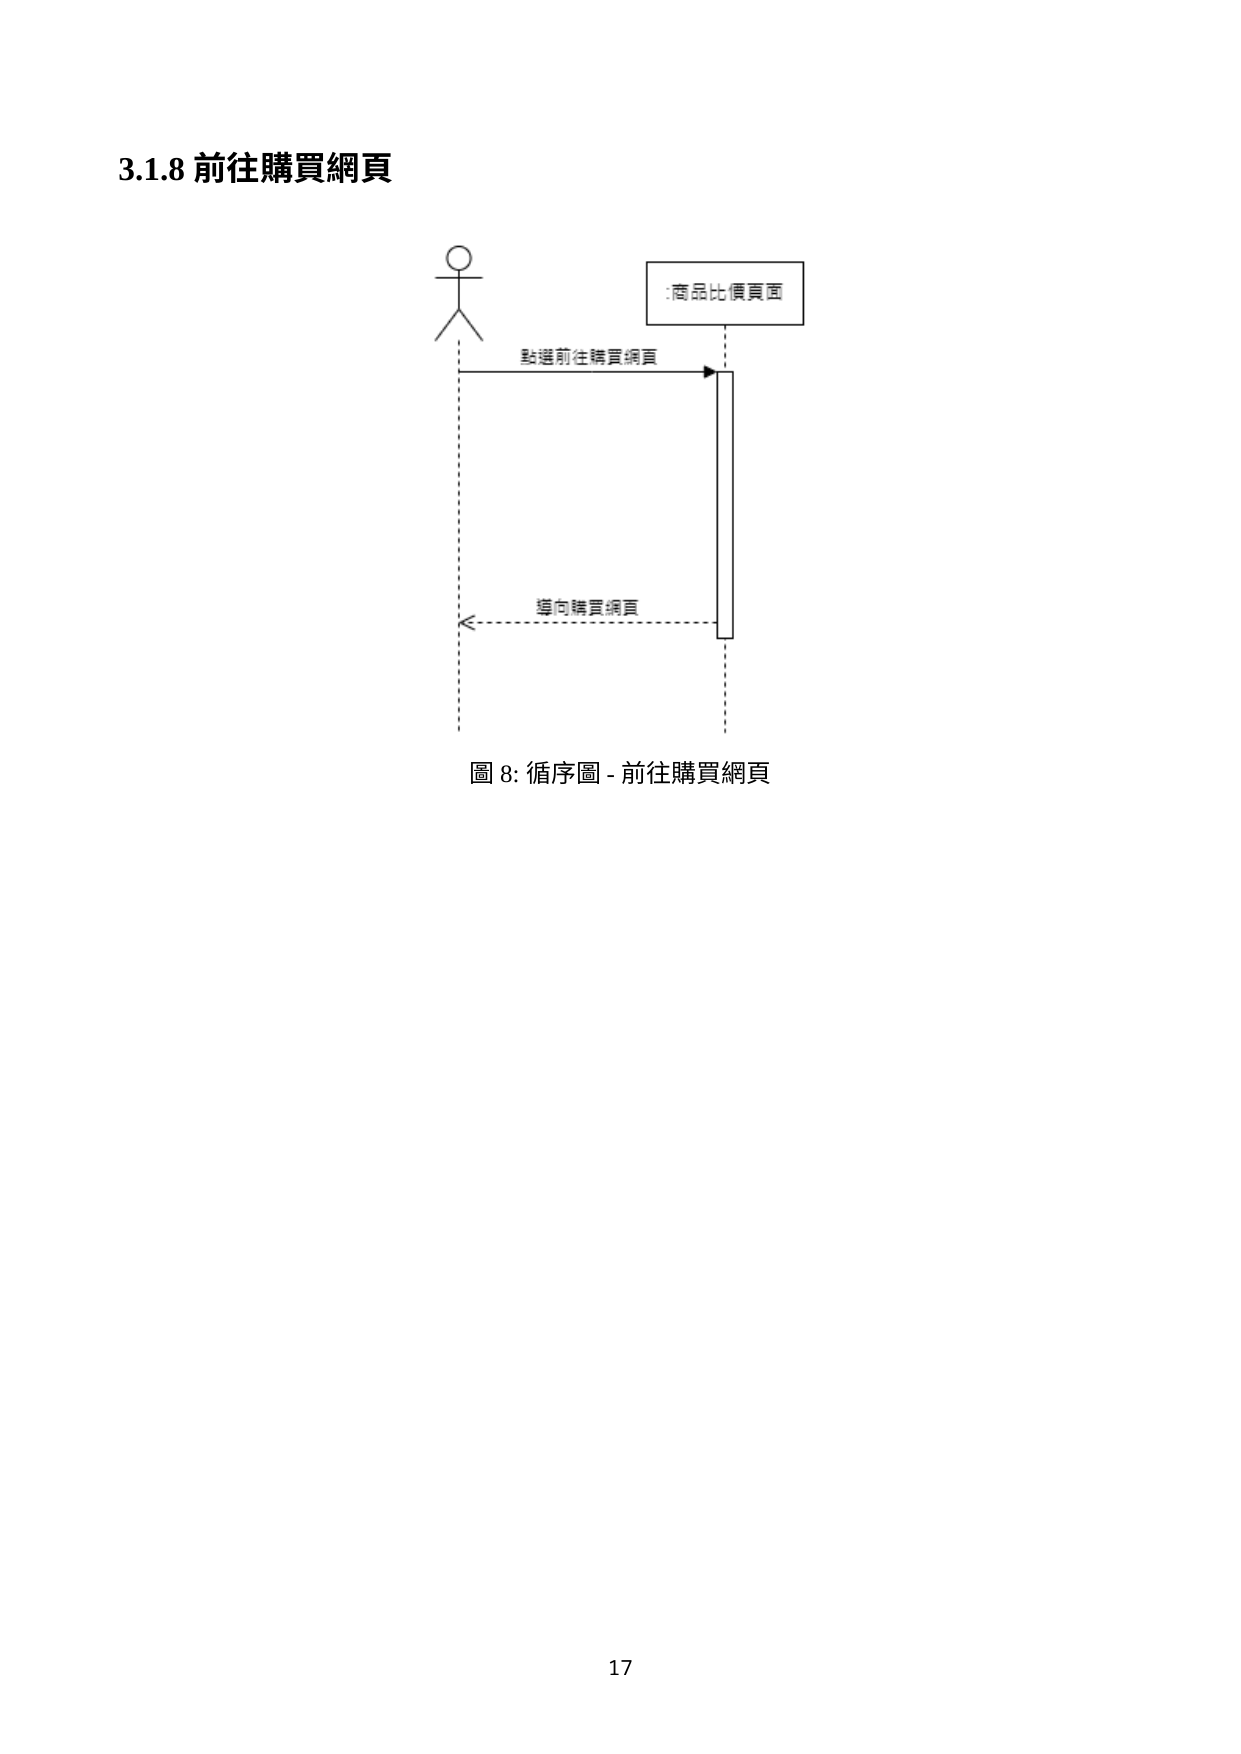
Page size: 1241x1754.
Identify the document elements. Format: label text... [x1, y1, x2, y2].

subtitle 3.1.8 前往購買網頁 [118, 142, 1122, 190]
text 圖 8: 循序圖 - 前往購買網頁 [424, 746, 816, 790]
picture [424, 235, 817, 746]
